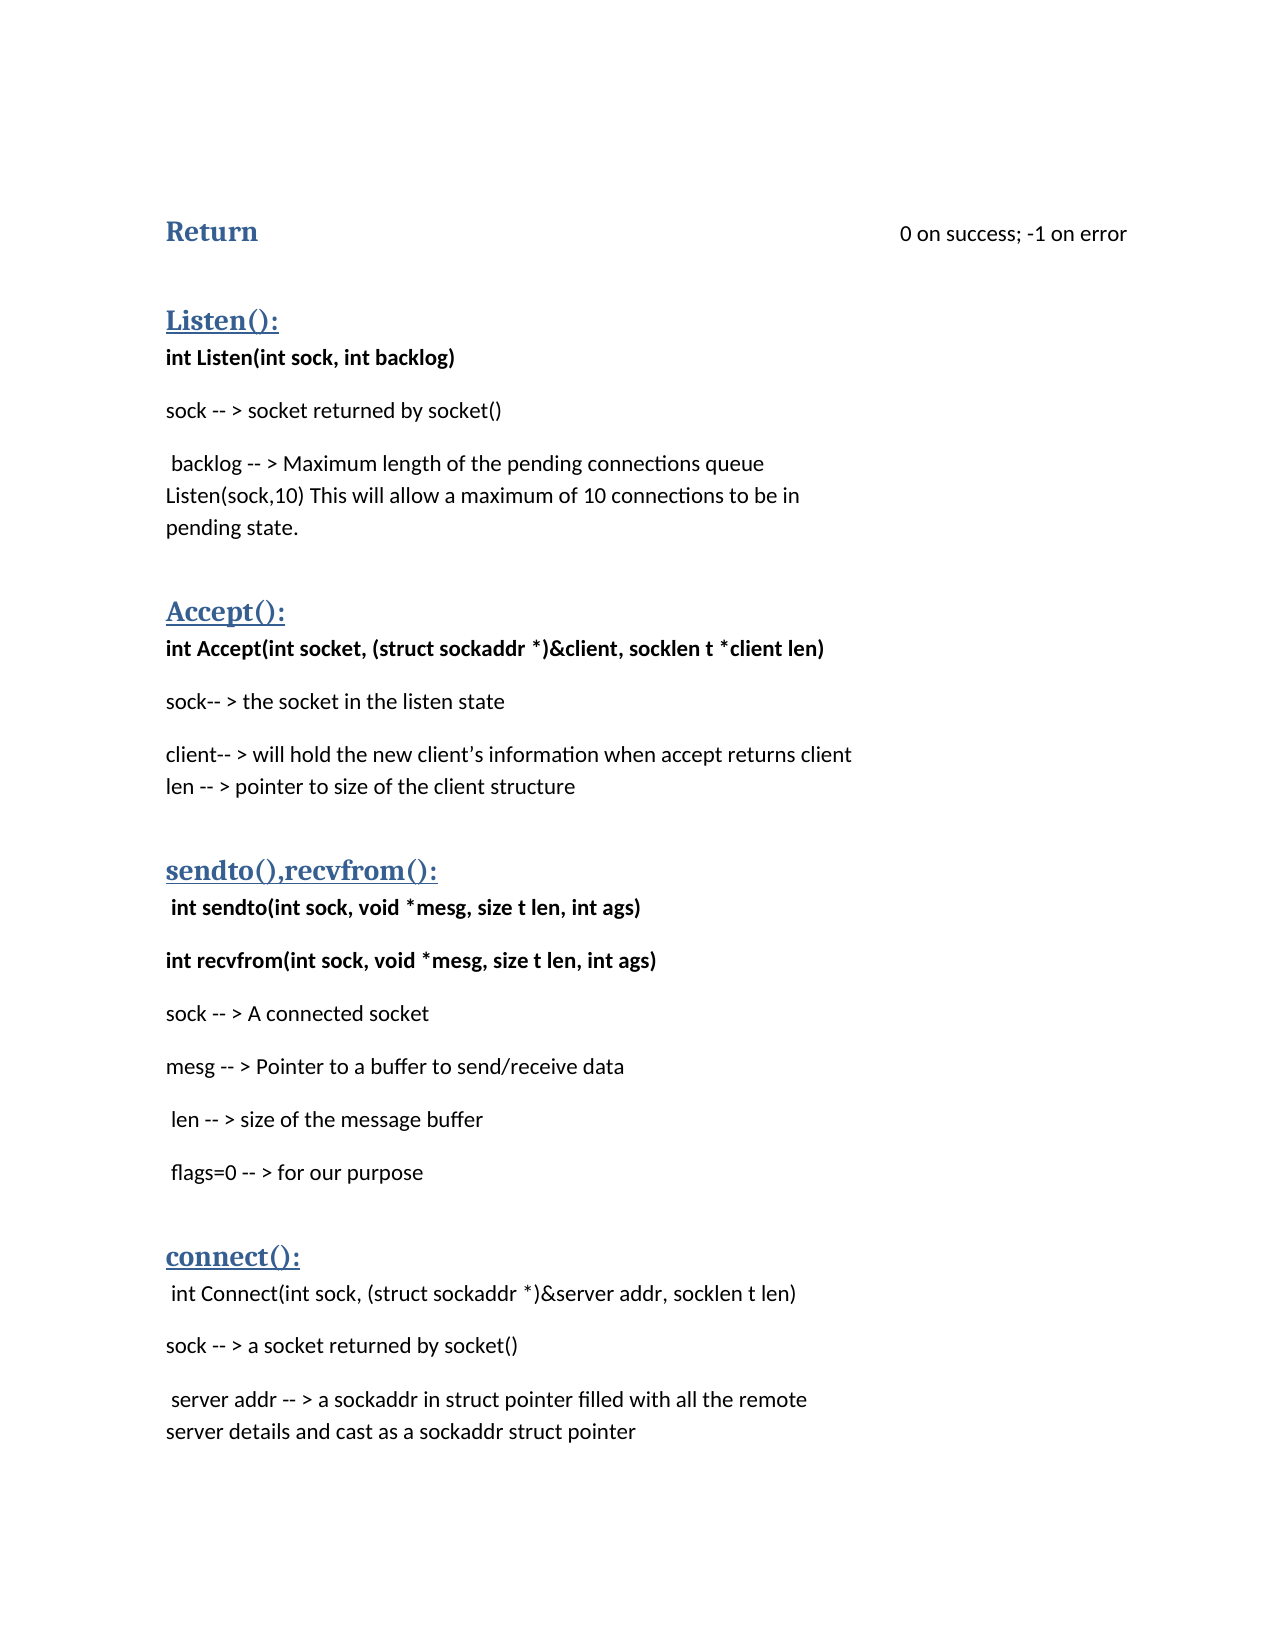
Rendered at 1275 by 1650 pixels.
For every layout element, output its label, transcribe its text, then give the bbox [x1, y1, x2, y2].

table_cell Return Listen(): int Listen(int sock, int backlog) sock -- > socket returned by socket() backlog -- > Maximum length of the pending connections queue Listen(sock,10) This will allow a maximum of 10 connections to be in pending state. Accept(): int Accept(int socket, (struct sockaddr *)&client, socklen t *client len) sock-- > the socket in the listen state client-- > will hold the new client’s information when accept returns client len -- > pointer to size of the client structure sendto(),recvfrom(): int sendto(int sock, void *mesg, size t len, int ags) int recvfrom(int sock, void *mesg, size t len, int ags) sock -- > A connected socket mesg -- > Pointer to a buffer to send/receive data len -- > size of the message buffer flags=0 -- > for our purpose connect(): int Connect(int sock, (struct sockaddr *)&server addr, socklen t len) sock -- > a socket returned by socket() server addr -- > a sockaddr in struct pointer filled with all the remote server details and cast as a sockaddr struct pointer [150, 150, 884, 1481]
table_cell 0 on success; -1 on error [884, 150, 1162, 1481]
